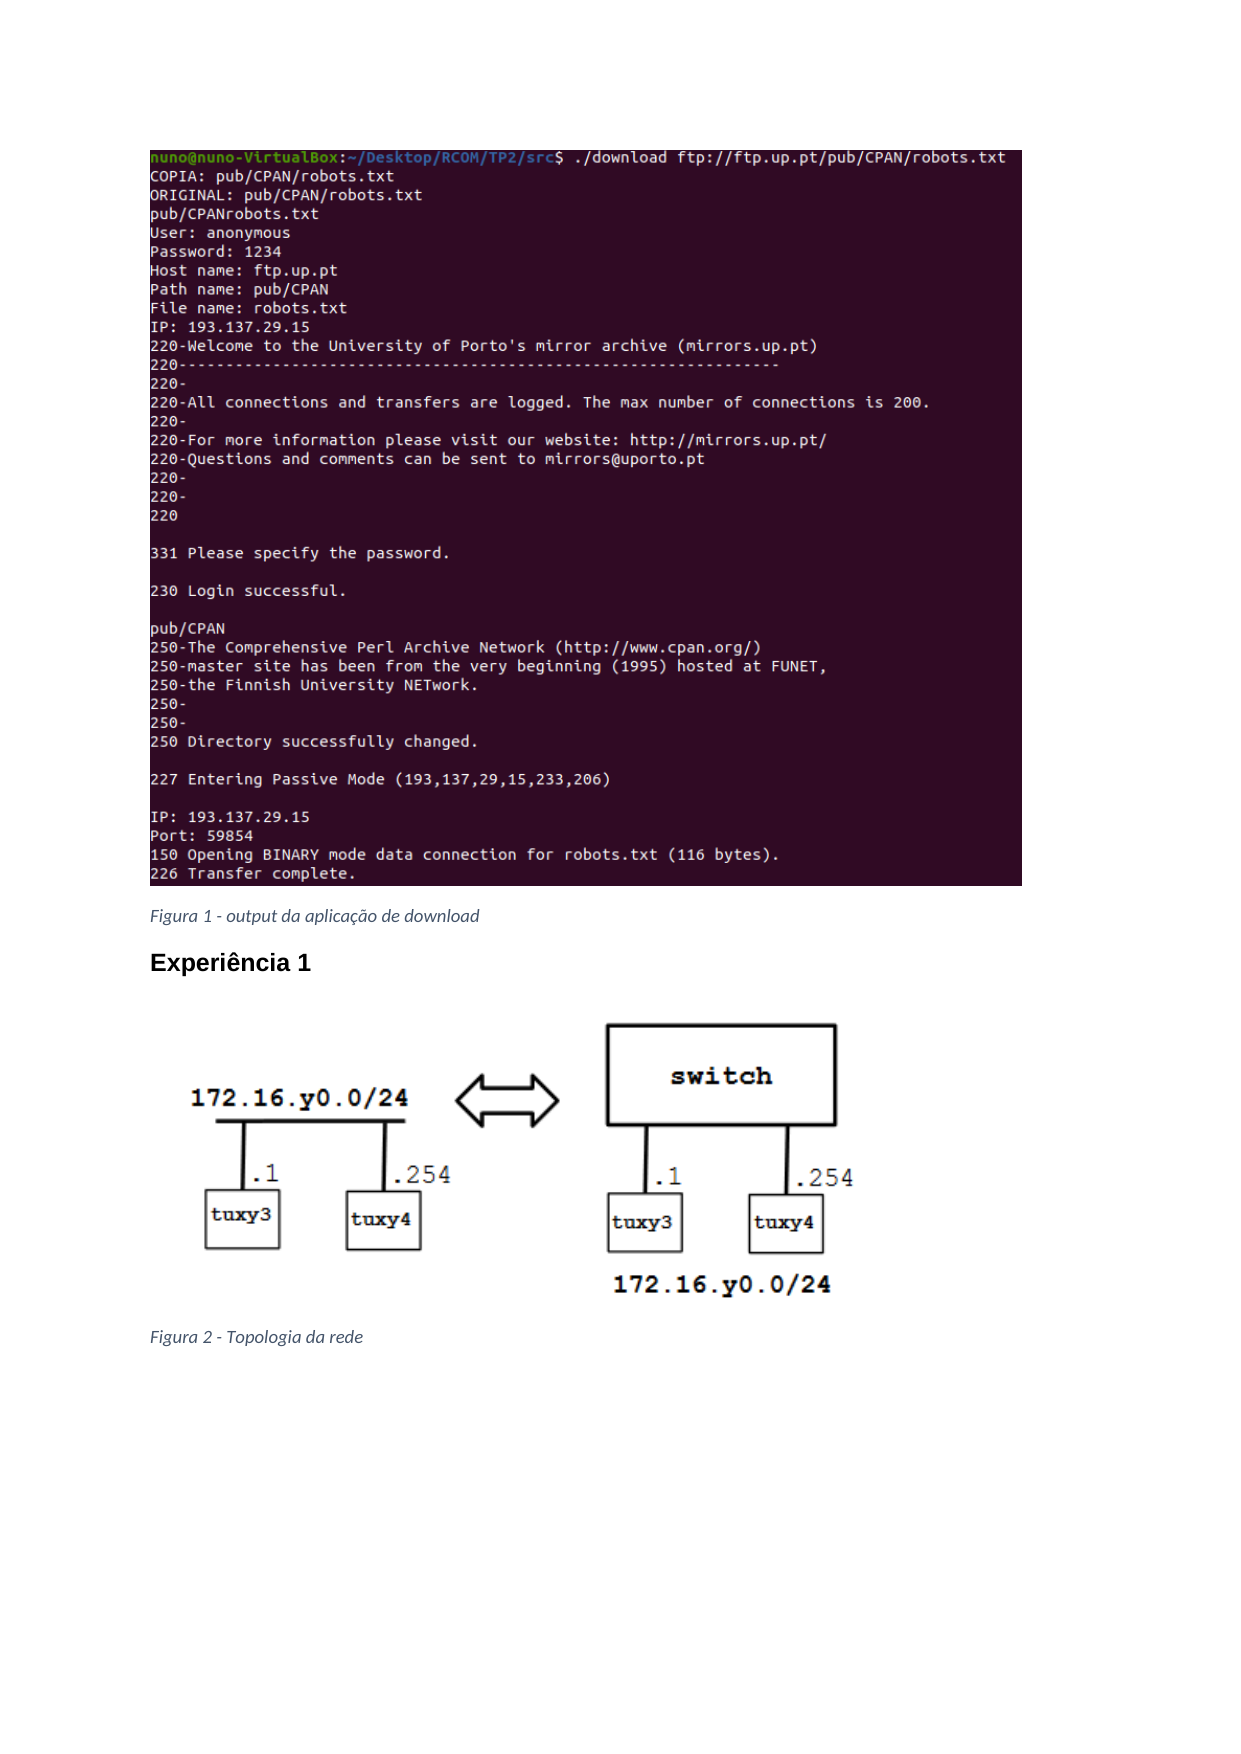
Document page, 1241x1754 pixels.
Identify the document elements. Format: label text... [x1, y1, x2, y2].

text Experiência 1 [150, 948, 1090, 977]
text Figura 2 - Topologia da rede [150, 1325, 1090, 1348]
text Figura 1 - output da aplicação de download [150, 904, 1090, 927]
